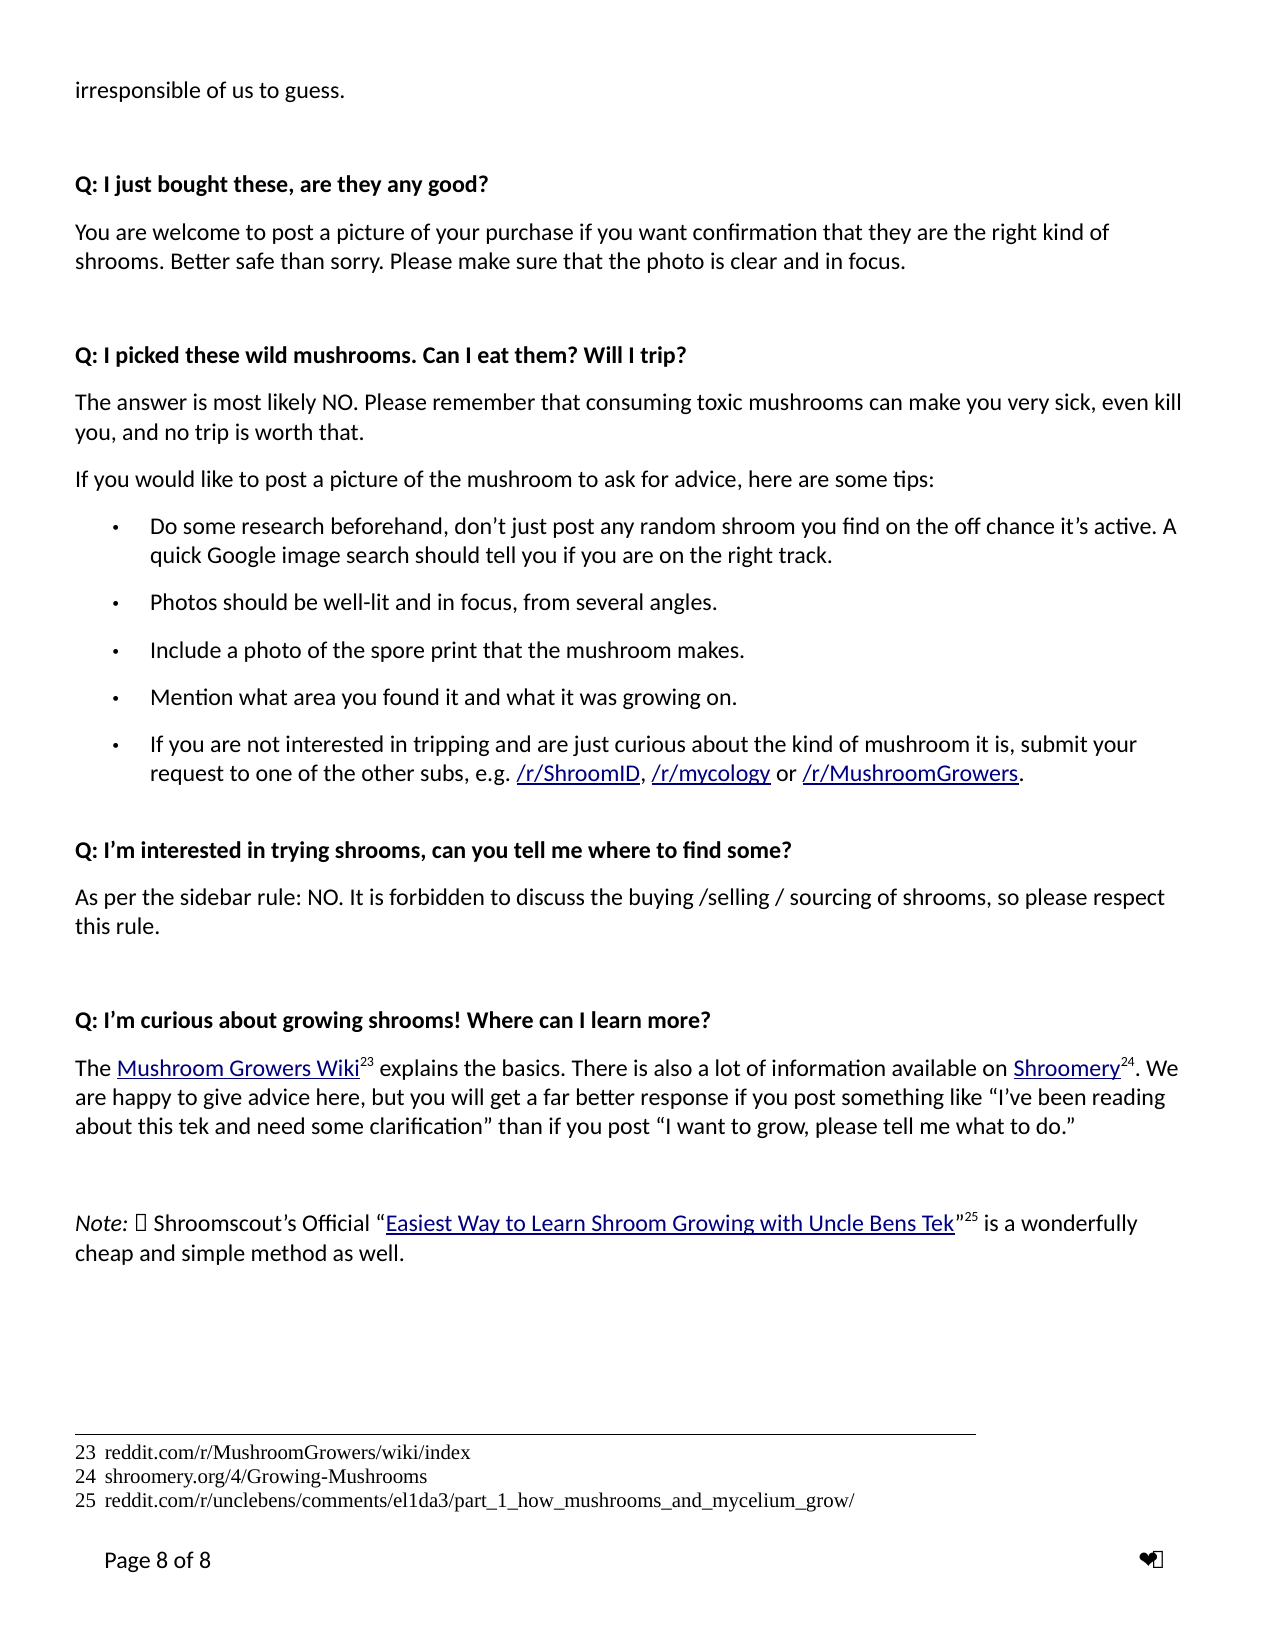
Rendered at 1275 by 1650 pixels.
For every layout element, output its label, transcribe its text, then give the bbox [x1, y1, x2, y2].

text The Mushroom Growers Wiki explains the basics. There is also a lot of information available on Shroomery. We are happy to give advice here, but you will get a far better response if you post something like “I’ve been reading about this tek and need some clarification” than if you post “I want to grow, please tell me what to do.” [75, 1053, 1200, 1141]
list Do some research beforehand, don’t just post any random shroom you find on the off chance it’s active. A quick Google image search should tell you if you are on the right track. [112, 511, 1200, 569]
text Q: I just bought these, are they any good? [75, 169, 1200, 199]
text If you would like to post a picture of the mushroom to ask for advice, here are some tips: [75, 464, 1200, 493]
list Include a photo of the spore print that the mushroom makes. [112, 635, 1200, 664]
text reddit.com/r/unclebens/comments/el1da3/part_1_how_mushrooms_and_mycelium_grow/ [75, 1488, 1200, 1512]
text shroomery.org/4/Growing-Mushrooms [75, 1464, 1200, 1488]
text Q: I’m curious about growing shrooms! Where can I learn more? [75, 1006, 1200, 1035]
text Note: 🍄 Shroomscout’s Official “Easiest Way to Learn Shroom Growing with Uncle Bens Tek” is a wonderfully cheap and simple method as well. [75, 1206, 1200, 1268]
text As per the sidebar rule: NO. It is forbidden to discuss the buying /selling / sourcing of shrooms, so please respect this rule. [75, 882, 1200, 941]
text The answer is most likely NO. Please remember that consuming toxic mushrooms can make you very sick, even kill you, and no trip is worth that. [75, 387, 1200, 446]
list If you are not interested in tripping and are just curious about the kind of mushroom it is, submit your request to one of the other subs, e.g. /r/ShroomID, /r/mycology or /r/MushroomGrowers. [112, 729, 1200, 788]
list Mention what area you found it and what it was growing on. [112, 682, 1200, 711]
text Q: I picked these wild mushrooms. Can I eat them? Will I trip? [75, 340, 1200, 369]
list Photos should be well-lit and in focus, from several angles. [112, 587, 1200, 617]
text reddit.com/r/MushroomGrowers/wiki/index [75, 1440, 1200, 1464]
text Q: I’m interested in trying shrooms, can you tell me where to find some? [75, 835, 1200, 864]
text irresponsible of us to guess. [75, 75, 1200, 104]
text You are welcome to post a picture of your purchase if you want confirmation that they are the right kind of shrooms. Better safe than sorry. Please make sure that the photo is clear and in focus. [75, 217, 1200, 275]
